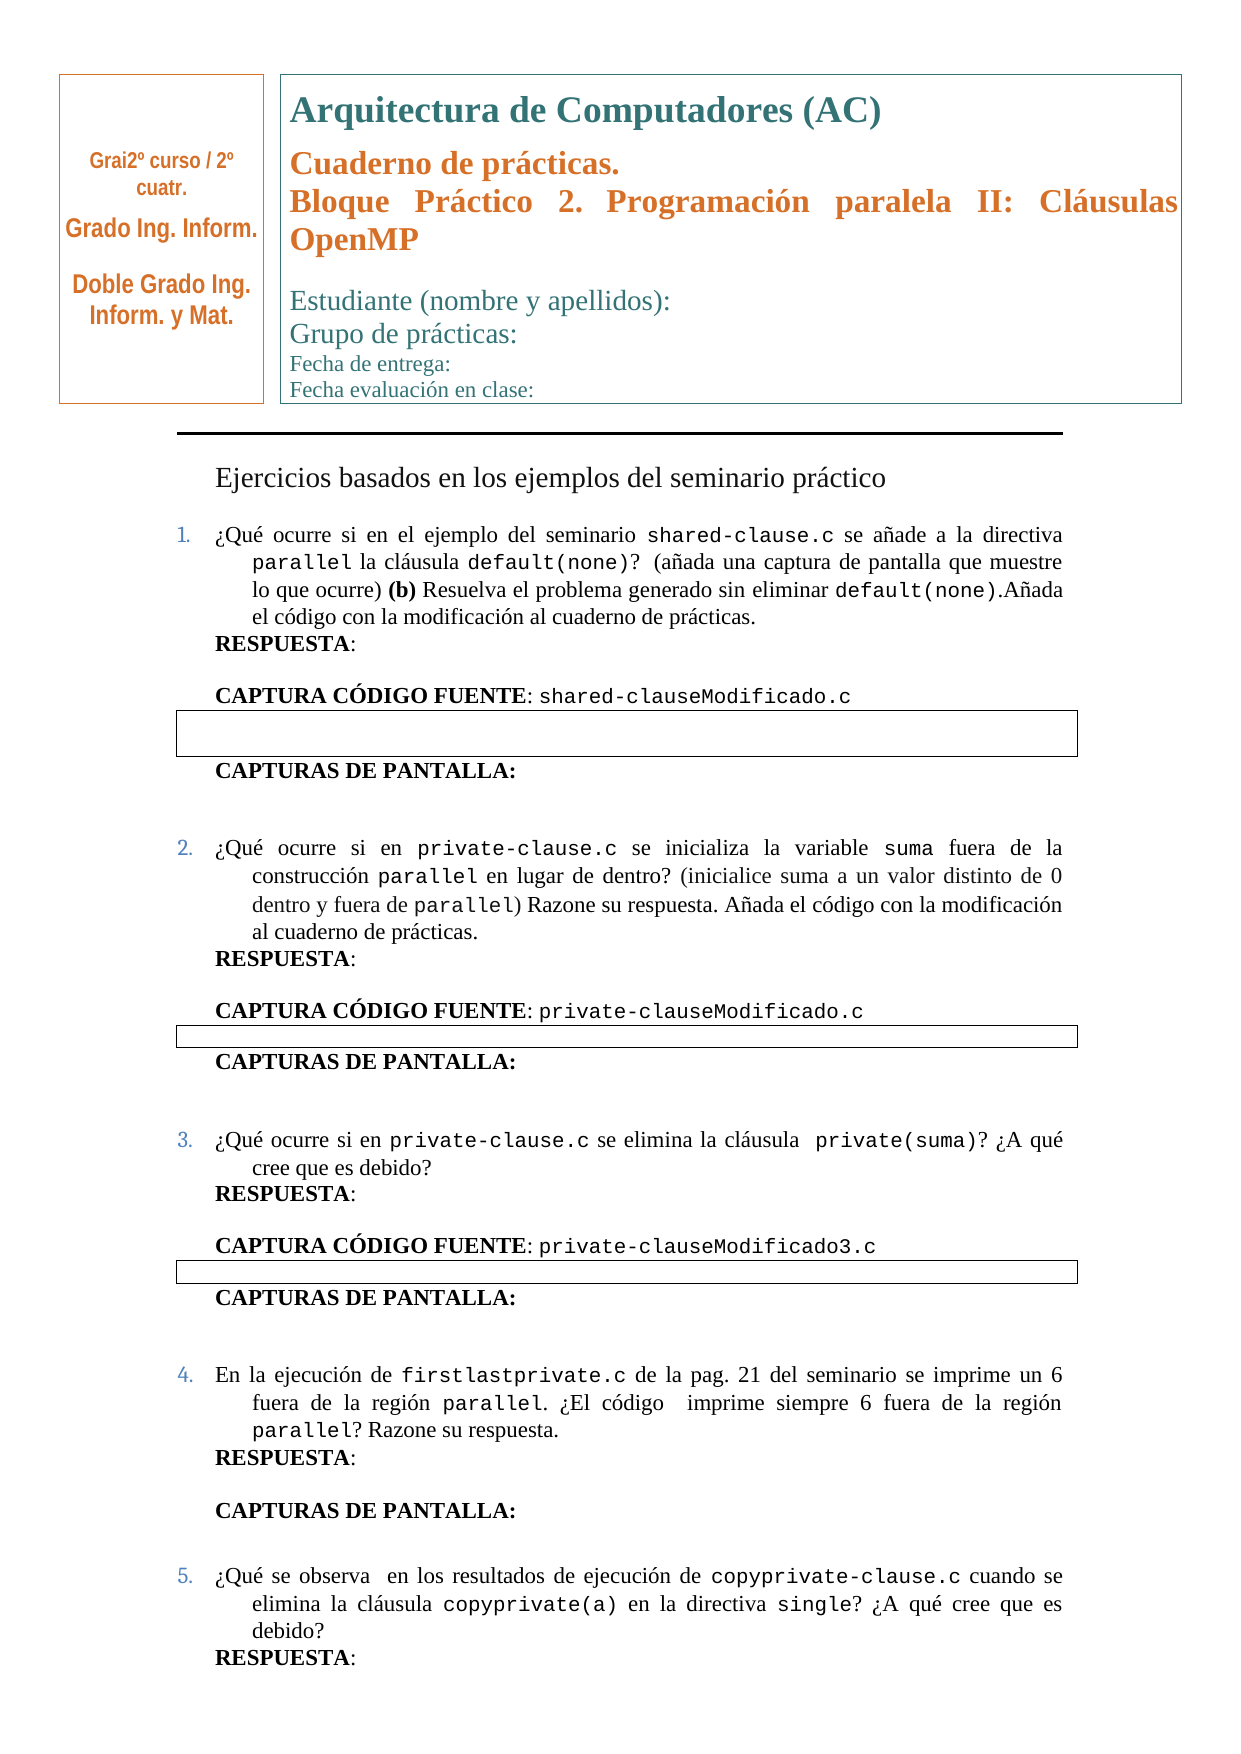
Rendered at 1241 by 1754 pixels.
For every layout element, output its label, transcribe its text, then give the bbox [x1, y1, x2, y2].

list En la ejecución de firstlastprivate.c de la pag. 21 del seminario se imprime un 6 fuera de la región parallel. ¿El código imprime siempre 6 fuera de la región parallel? Razone su respuesta. [177, 1361, 1063, 1444]
text RESPUESTA: [215, 1643, 1063, 1670]
table_header Grai2º curso / 2º cuatr. Grado Ing. Inform. Doble Grado Ing. Inform. y Mat. [60, 75, 263, 403]
list ¿Qué ocurre si en el ejemplo del seminario shared-clause.c se añade a la directiva parallel la cláusula default(none)? (añada una captura de pantalla que muestre lo que ocurre) (b) Resuelva el problema generado sin eliminar default(none).Añada el código con la modificación al cuaderno de prácticas. [177, 521, 1063, 630]
table_header [264, 74, 280, 403]
list ¿Qué ocurre si en private-clause.c se inicializa la variable suma fuera de la construcción parallel en lugar de dentro? (inicialice suma a un valor distinto de 0 dentro y fuera de parallel) Razone su respuesta. Añada el código con la modificación al cuaderno de prácticas. [177, 834, 1063, 944]
table_header [177, 1261, 1077, 1282]
subtitle Ejercicios basados en los ejemplos del seminario práctico [177, 460, 1063, 494]
list ¿Qué ocurre si en private-clause.c se elimina la cláusula private(suma)? ¿A qué cree que es debido? [177, 1126, 1063, 1180]
table_header [177, 1026, 1077, 1047]
text CAPTURA CÓDIGO FUENTE: private-clauseModificado.c [215, 997, 1063, 1025]
text CAPTURAS DE PANTALLA: [215, 757, 1063, 783]
table_header Arquitectura de Computadores (AC) Cuaderno de prácticas. Bloque Práctico 2. Programación paralela II: Cláusulas OpenMP Estudiante (nombre y apellidos): Grupo de prácticas: Fecha de entrega: Fecha evaluación en clase: [281, 75, 1181, 403]
text RESPUESTA: [215, 944, 1063, 971]
text CAPTURA CÓDIGO FUENTE: private-clauseModificado3.c [215, 1233, 1063, 1260]
list ¿Qué se observa en los resultados de ejecución de copyprivate-clause.c cuando se elimina la cláusula copyprivate(a) en la directiva single? ¿A qué cree que es debido? [177, 1562, 1063, 1643]
text CAPTURAS DE PANTALLA: [215, 1048, 1063, 1074]
text RESPUESTA: [215, 1444, 1063, 1470]
text RESPUESTA: [215, 1180, 1063, 1206]
text CAPTURAS DE PANTALLA: [215, 1497, 1063, 1523]
text RESPUESTA: [215, 630, 1063, 656]
text CAPTURA CÓDIGO FUENTE: shared-clauseModificado.c [215, 682, 1063, 710]
table_header [177, 711, 1077, 756]
text CAPTURAS DE PANTALLA: [215, 1284, 1063, 1310]
